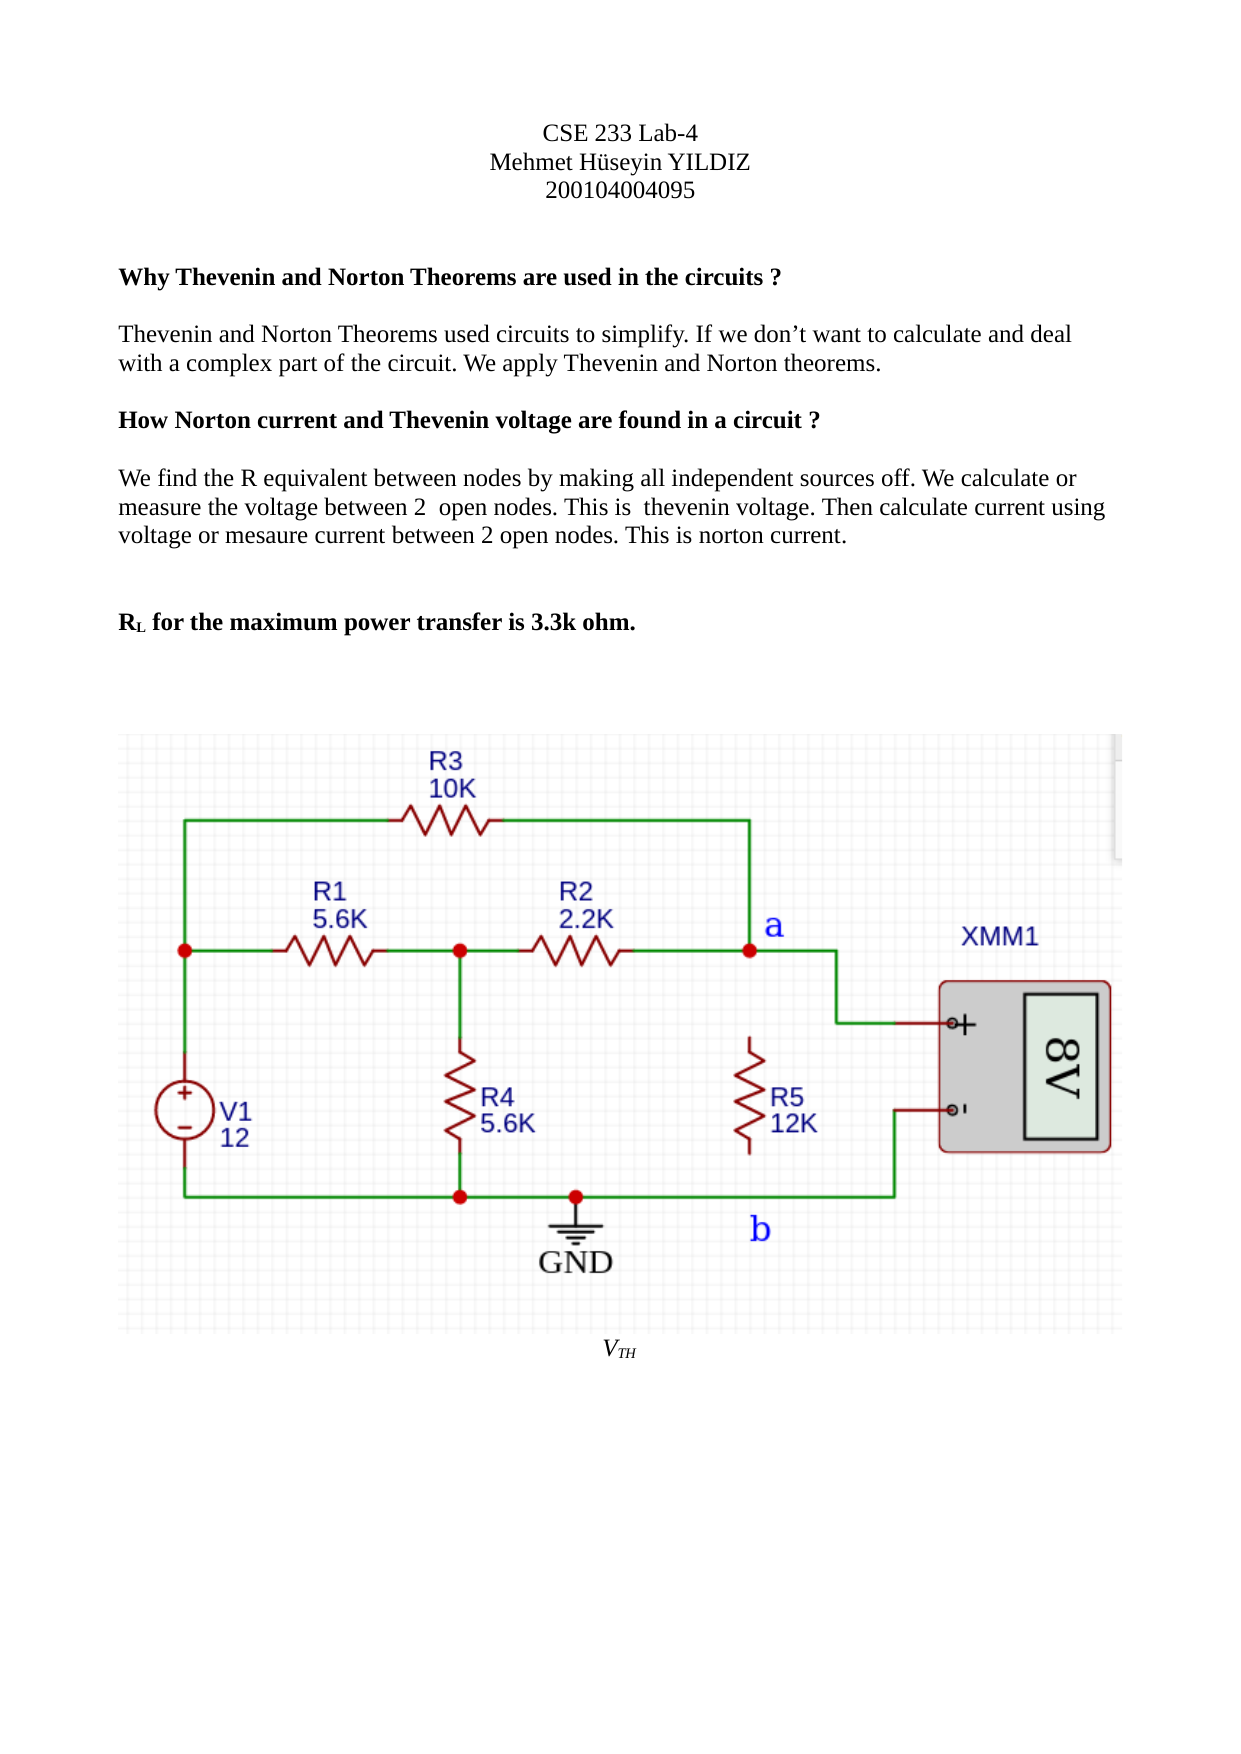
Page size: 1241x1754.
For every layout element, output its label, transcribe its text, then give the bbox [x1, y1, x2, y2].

text We find the R equivalent between nodes by making all independent sources off. We calculate or measure the voltage between 2 open nodes. This is thevenin voltage. Then calculate current using voltage or mesaure current between 2 open nodes. This is norton current. [118, 463, 1122, 549]
text VTH [118, 1334, 1122, 1362]
text 200104004095 [118, 176, 1122, 204]
text How Norton current and Thevenin voltage are found in a circuit ? [118, 406, 1122, 434]
text Mehmet Hüseyin YILDIZ [118, 147, 1122, 176]
text CSE 233 Lab-4 [118, 118, 1122, 147]
picture [118, 734, 1123, 1334]
text Why Thevenin and Norton Theorems are used in the circuits ? [118, 262, 1122, 291]
text Thevenin and Norton Theorems used circuits to simplify. If we don’t want to calculate and deal with a complex part of the circuit. We apply Thevenin and Norton theorems. [118, 319, 1122, 377]
text RL for the maximum power transfer is 3.3k ohm. [118, 607, 1122, 636]
